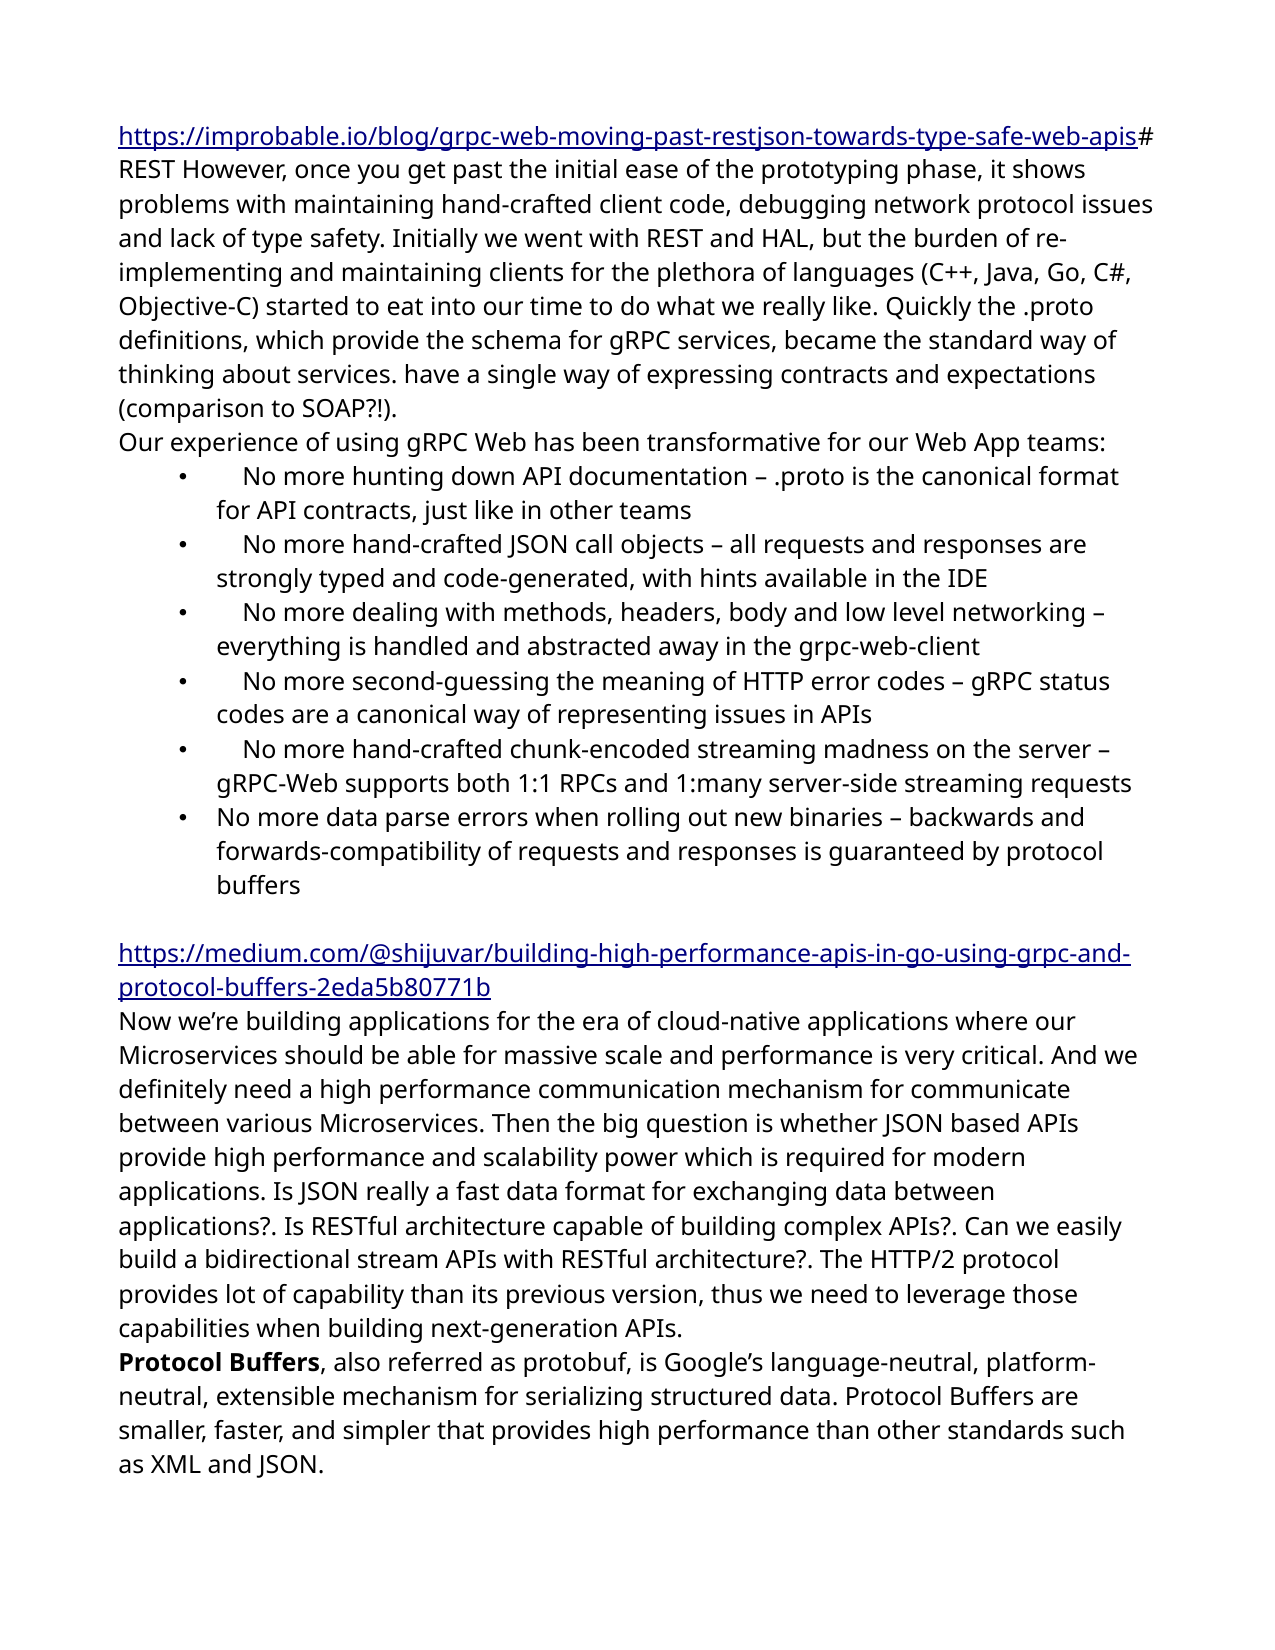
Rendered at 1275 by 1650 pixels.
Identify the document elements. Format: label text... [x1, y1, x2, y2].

text Protocol Buffers, also referred as protobuf, is Google’s language-neutral, platform-neutral, extensible mechanism for serializing structured data. Protocol Buffers are smaller, faster, and simpler that provides high performance than other standards such as XML and JSON. [118, 1344, 1157, 1481]
list No more data parse errors when rolling out new binaries – backwards and forwards-compatibility of requests and responses is guaranteed by protocol buffers [179, 799, 1157, 902]
list No more second-guessing the meaning of HTTP error codes – gRPC status codes are a canonical way of representing issues in APIs [179, 663, 1157, 731]
text https://medium.com/@shijuvar/building-high-performance-apis-in-go-using-grpc-and-protocol-buffers-2eda5b80771b [118, 936, 1157, 1004]
list No more hand-crafted JSON call objects – all requests and responses are strongly typed and code-generated, with hints available in the IDE [179, 527, 1157, 595]
list No more hand-crafted chunk-encoded streaming madness on the server – gRPC-Web supports both 1:1 RPCs and 1:many server-side streaming requests [179, 731, 1157, 799]
list No more hunting down API documentation – .proto is the canonical format for API contracts, just like in other teams [179, 459, 1157, 527]
text https://improbable.io/blog/grpc-web-moving-past-restjson-towards-type-safe-web-apis# [118, 118, 1157, 152]
list No more dealing with methods, headers, body and low level networking – everything is handled and abstracted away in the grpc-web-client [179, 595, 1157, 663]
text REST However, once you get past the initial ease of the prototyping phase, it shows problems with maintaining hand-crafted client code, debugging network protocol issues and lack of type safety. Initially we went with REST and HAL, but the burden of re-implementing and maintaining clients for the plethora of languages (C++, Java, Go, C#, Objective-C) started to eat into our time to do what we really like. Quickly the .proto definitions, which provide the schema for gRPC services, became the standard way of thinking about services. have a single way of expressing contracts and expectations (comparison to SOAP?!). [118, 152, 1157, 425]
text Our experience of using gRPC Web has been transformative for our Web App teams: [118, 425, 1157, 459]
text Now we’re building applications for the era of cloud-native applications where our Microservices should be able for massive scale and performance is very critical. And we definitely need a high performance communication mechanism for communicate between various Microservices. Then the big question is whether JSON based APIs provide high performance and scalability power which is required for modern applications. Is JSON really a fast data format for exchanging data between applications?. Is RESTful architecture capable of building complex APIs?. Can we easily build a bidirectional stream APIs with RESTful architecture?. The HTTP/2 protocol provides lot of capability than its previous version, thus we need to leverage those capabilities when building next-generation APIs. [118, 1004, 1157, 1344]
